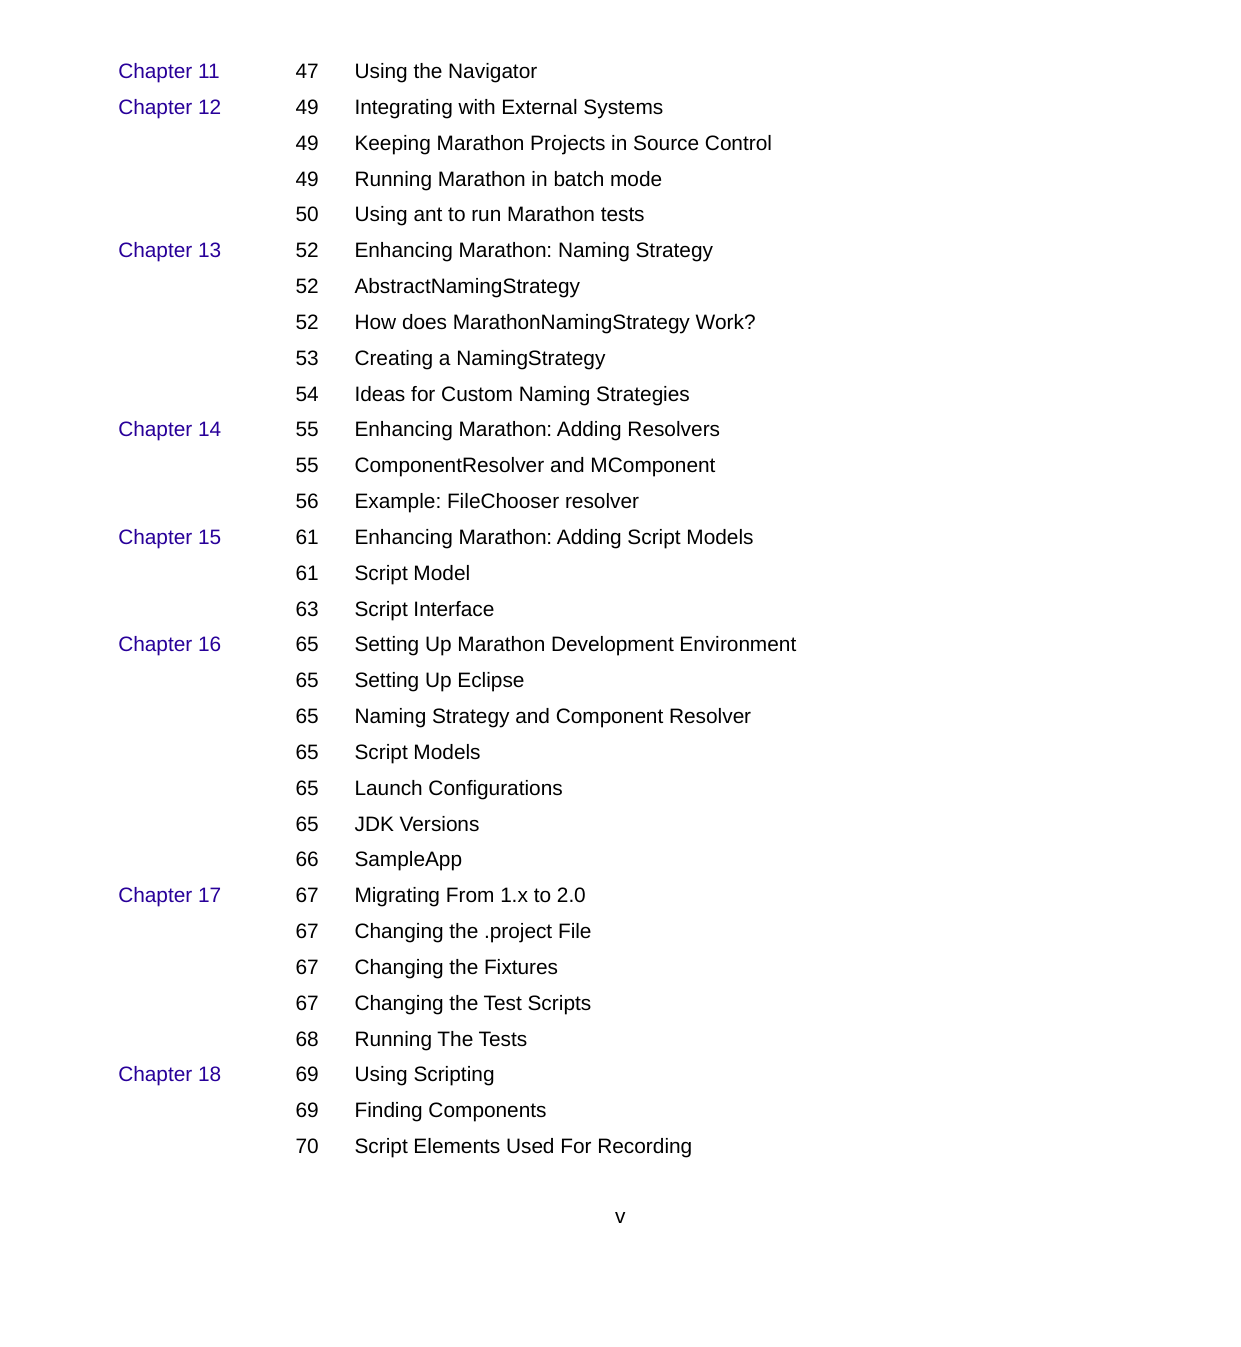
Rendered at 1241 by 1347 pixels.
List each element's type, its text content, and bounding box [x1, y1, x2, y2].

text 53 Creating a NamingStrategy [118, 346, 1122, 369]
text Chapter 16 65 Setting Up Marathon Development Environment [118, 632, 1122, 656]
text 68 Running The Tests [118, 1026, 1122, 1050]
text 65 JDK Versions [118, 811, 1122, 835]
text Chapter 18 69 Using Scripting [118, 1062, 1122, 1086]
text Chapter 15 61 Enhancing Marathon: Adding Script Models [118, 525, 1122, 549]
text 67 Changing the .project File [118, 919, 1122, 943]
text 66 SampleApp [118, 847, 1122, 871]
text 54 Ideas for Custom Naming Strategies [118, 381, 1122, 405]
text 49 Keeping Marathon Projects in Source Control [118, 131, 1122, 154]
text Chapter 17 67 Migrating From 1.x to 2.0 [118, 883, 1122, 907]
text Chapter 11 47 Using the Navigator [118, 59, 1122, 83]
text 55 ComponentResolver and MComponent [118, 453, 1122, 477]
text Chapter 14 55 Enhancing Marathon: Adding Resolvers [118, 417, 1122, 441]
text 65 Setting Up Eclipse [118, 668, 1122, 692]
text 50 Using ant to run Marathon tests [118, 202, 1122, 226]
text 63 Script Interface [118, 596, 1122, 620]
text 52 How does MarathonNamingStrategy Work? [118, 310, 1122, 334]
text 69 Finding Components [118, 1098, 1122, 1122]
text 56 Example: FileChooser resolver [118, 489, 1122, 513]
text 65 Launch Configurations [118, 776, 1122, 799]
text 65 Script Models [118, 740, 1122, 764]
text 61 Script Model [118, 561, 1122, 584]
text 67 Changing the Fixtures [118, 955, 1122, 979]
text Chapter 12 49 Integrating with External Systems [118, 95, 1122, 119]
text 67 Changing the Test Scripts [118, 991, 1122, 1014]
text 49 Running Marathon in batch mode [118, 166, 1122, 190]
text 52 AbstractNamingStrategy [118, 274, 1122, 298]
text 65 Naming Strategy and Component Resolver [118, 704, 1122, 728]
text Chapter 13 52 Enhancing Marathon: Naming Strategy [118, 238, 1122, 262]
text 70 Script Elements Used For Recording [118, 1134, 1122, 1158]
